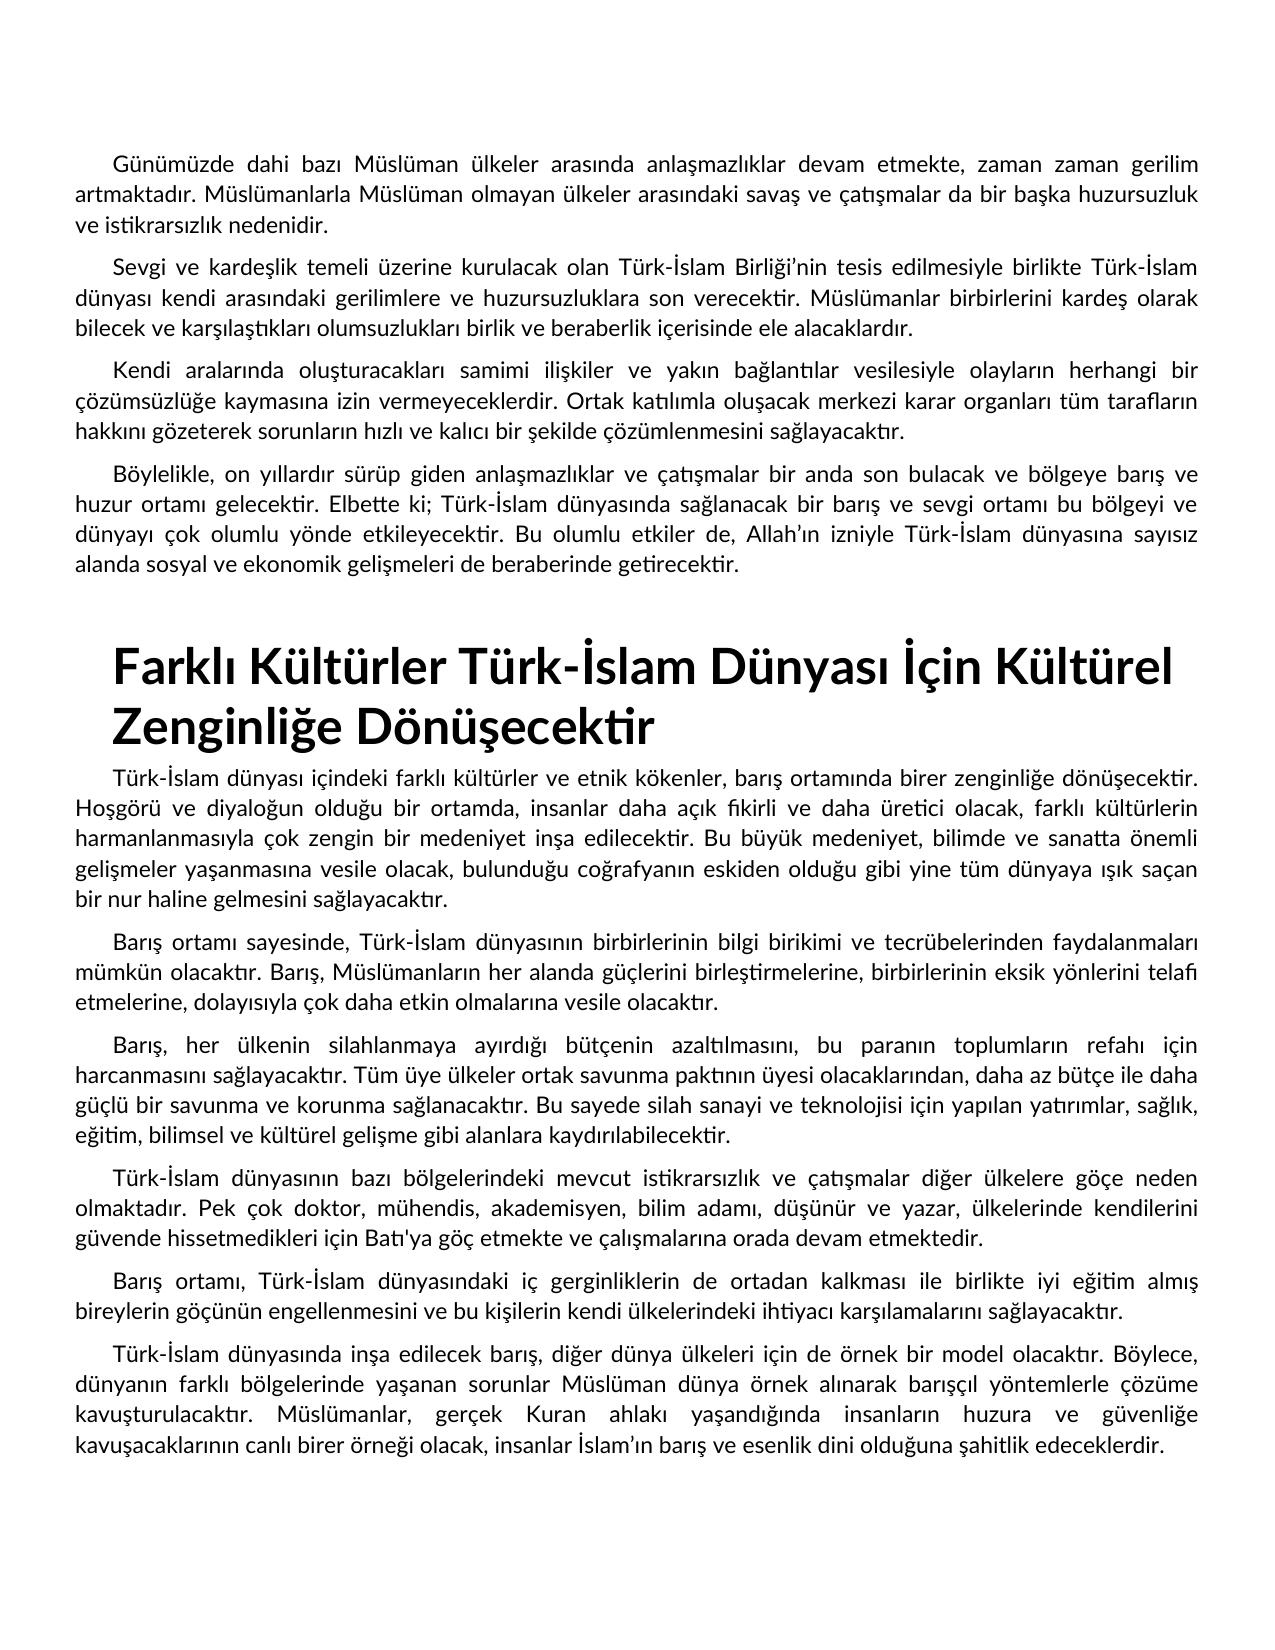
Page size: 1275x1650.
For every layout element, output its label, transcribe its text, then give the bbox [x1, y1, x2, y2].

text Barış ortamı sayesinde, Türk-İslam dünyasının birbirlerinin bilgi birikimi ve tecrübelerinden faydalanmaları mümkün olacaktır. Barış, Müslümanların her alanda güçlerini birleştirmelerine, birbirlerinin eksik yönlerini telafi etmelerine, dolayısıyla çok daha etkin olmalarına vesile olacaktır. [75, 927, 1200, 1015]
text Barış ortamı, Türk-İslam dünyasındaki iç gerginliklerin de ortadan kalkması ile birlikte iyi eğitim almış bireylerin göçünün engellenmesini ve bu kişilerin kendi ülkelerindeki ihtiyacı karşılamalarını sağlayacaktır. [75, 1267, 1200, 1324]
text Türk-İslam dünyasında inşa edilecek barış, diğer dünya ülkeleri için de örnek bir model olacaktır. Böylece, dünyanın farklı bölgelerinde yaşanan sorunlar Müslüman dünya örnek alınarak barışçıl yöntemlerle çözüme kavuşturulacaktır. Müslümanlar, gerçek Kuran ahlakı yaşandığında insanların huzura ve güvenliğe kavuşacaklarının canlı birer örneği olacak, insanlar İslam’ın barış ve esenlik dini olduğuna şahitlik edeceklerdir. [75, 1340, 1200, 1458]
text Barış, her ülkenin silahlanmaya ayırdığı bütçenin azaltılmasını, bu paranın toplumların refahı için harcanmasını sağlayacaktır. Tüm üye ülkeler ortak savunma paktının üyesi olacaklarından, daha az bütçe ile daha güçlü bir savunma ve korunma sağlanacaktır. Bu sayede silah sanayi ve teknolojisi için yapılan yatırımlar, sağlık, eğitim, bilimsel ve kültürel gelişme gibi alanlara kaydırılabilecektir. [75, 1030, 1200, 1148]
text Türk-İslam dünyasının bazı bölgelerindeki mevcut istikrarsızlık ve çatışmalar diğer ülkelere göçe neden olmaktadır. Pek çok doktor, mühendis, akademisyen, bilim adamı, düşünür ve yazar, ülkelerinde kendilerini güvende hissetmedikleri için Batı'ya göç etmekte ve çalışmalarına orada devam etmektedir. [75, 1164, 1200, 1252]
text Türk-İslam dünyası içindeki farklı kültürler ve etnik kökenler, barış ortamında birer zenginliğe dönüşecektir. Hoşgörü ve diyaloğun olduğu bir ortamda, insanlar daha açık fikirli ve daha üretici olacak, farklı kültürlerin harmanlanmasıyla çok zengin bir medeniyet inşa edilecektir. Bu büyük medeniyet, bilimde ve sanatta önemli gelişmeler yaşanmasına vesile olacak, bulunduğu coğrafyanın eskiden olduğu gibi yine tüm dünyaya ışık saçan bir nur haline gelmesini sağlayacaktır. [75, 764, 1200, 912]
subtitle Farklı Kültürler Türk-İslam Dünyası İçin Kültürel Zenginliğe Dönüşecektir [112, 635, 1200, 755]
text Günümüzde dahi bazı Müslüman ülkeler arasında anlaşmazlıklar devam etmekte, zaman zaman gerilim artmaktadır. Müslümanlarla Müslüman olmayan ülkeler arasındaki savaş ve çatışmalar da bir başka huzursuzluk ve istikrarsızlık nedenidir. [75, 150, 1200, 238]
text Sevgi ve kardeşlik temeli üzerine kurulacak olan Türk-İslam Birliği’nin tesis edilmesiyle birlikte Türk-İslam dünyası kendi arasındaki gerilimlere ve huzursuzluklara son verecektir. Müslümanlar birbirlerini kardeş olarak bilecek ve karşılaştıkları olumsuzlukları birlik ve beraberlik içerisinde ele alacaklardır. [75, 253, 1200, 341]
text Kendi aralarında oluşturacakları samimi ilişkiler ve yakın bağlantılar vesilesiyle olayların herhangi bir çözümsüzlüğe kaymasına izin vermeyeceklerdir. Ortak katılımla oluşacak merkezi karar organları tüm tarafların hakkını gözeterek sorunların hızlı ve kalıcı bir şekilde çözümlenmesini sağlayacaktır. [75, 356, 1200, 444]
text Böylelikle, on yıllardır sürüp giden anlaşmazlıklar ve çatışmalar bir anda son bulacak ve bölgeye barış ve huzur ortamı gelecektir. Elbette ki; Türk-İslam dünyasında sağlanacak bir barış ve sevgi ortamı bu bölgeyi ve dünyayı çok olumlu yönde etkileyecektir. Bu olumlu etkiler de, Allah’ın izniyle Türk-İslam dünyasına sayısız alanda sosyal ve ekonomik gelişmeleri de beraberinde getirecektir. [75, 459, 1200, 577]
